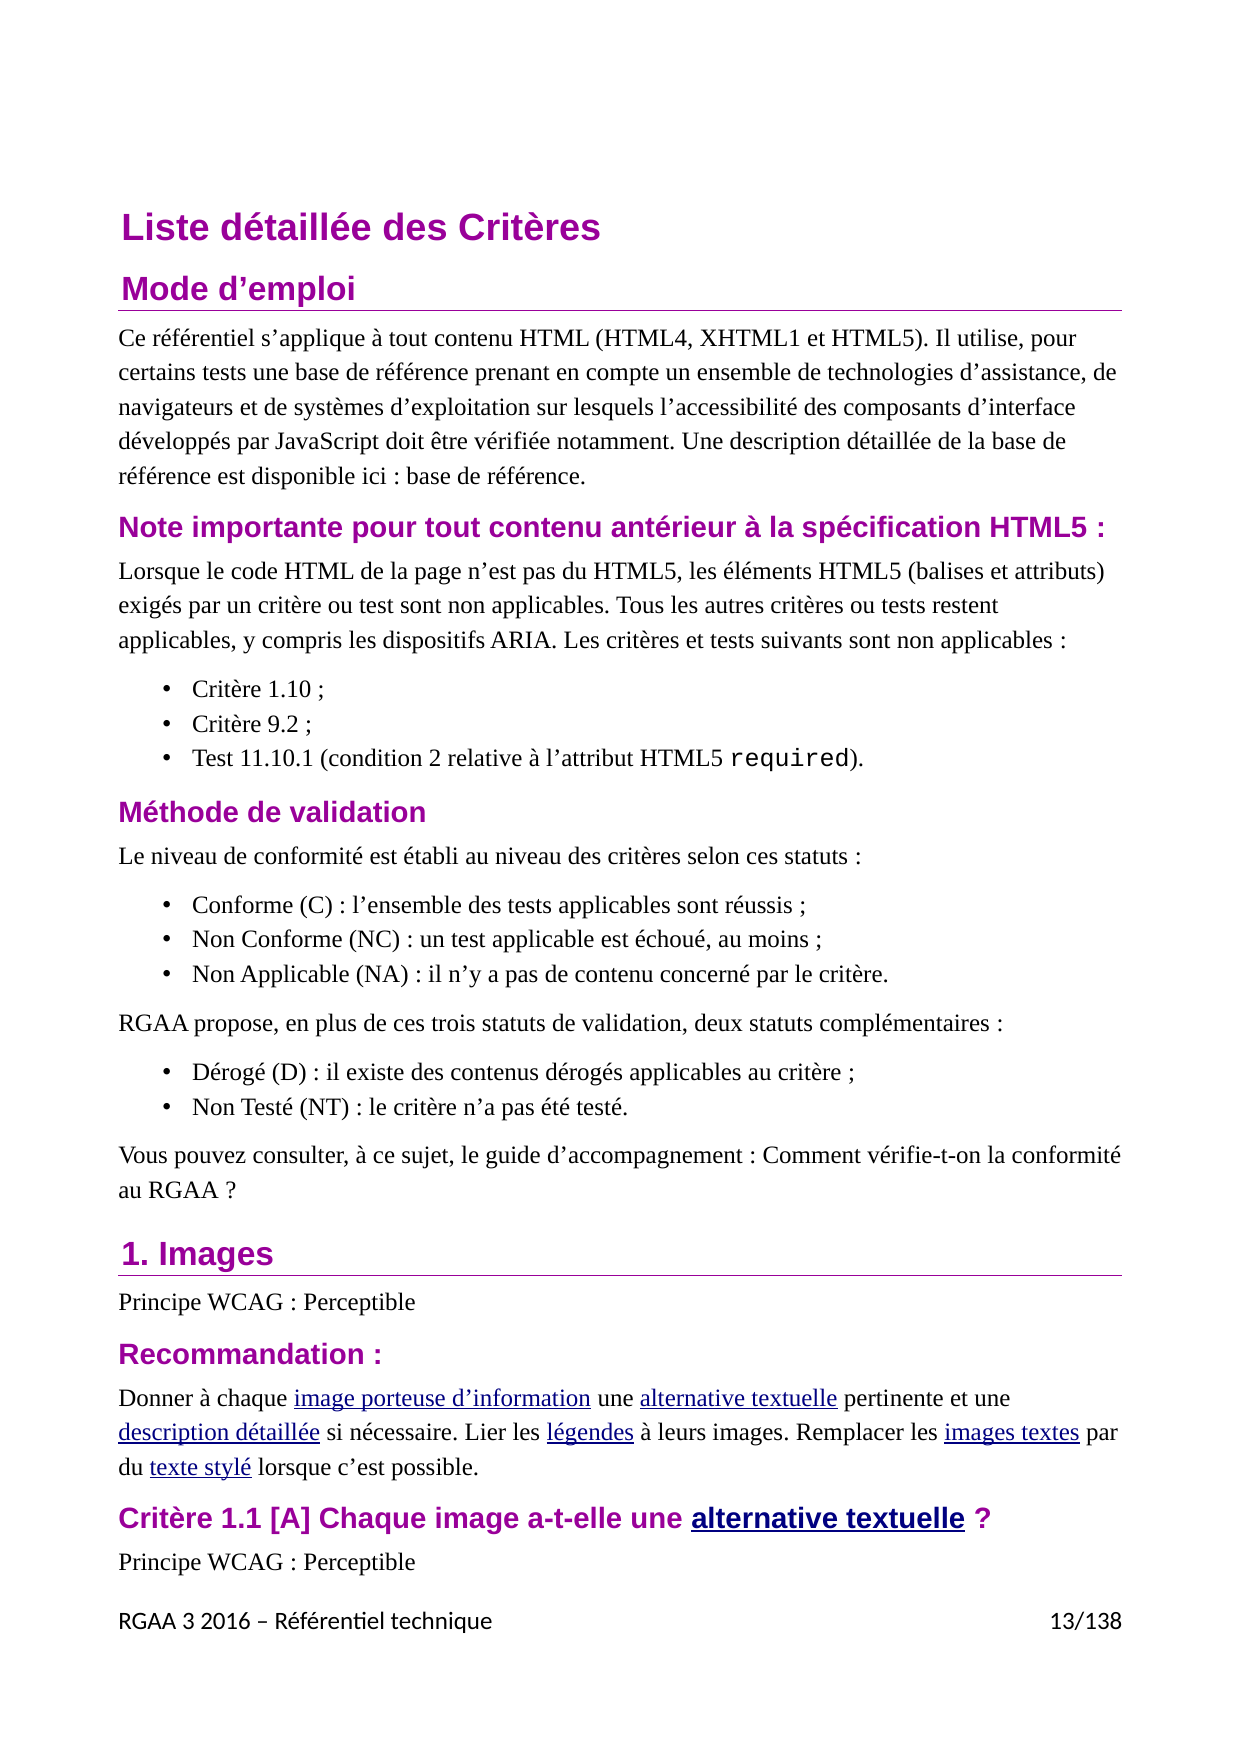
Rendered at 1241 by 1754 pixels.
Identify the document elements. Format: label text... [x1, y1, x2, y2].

subtitle Méthode de validation [118, 795, 1122, 828]
list Critère 1.10 ; [162, 674, 1122, 703]
list Dérogé (D) : il existe des contenus dérogés applicables au critère ; [162, 1057, 1122, 1086]
text Ce référentiel s’applique à tout contenu HTML (HTML4, XHTML1 et HTML5). Il utilise, pour certains tests une base de référence prenant en compte un ensemble de technologies d’assistance, de navigateurs et de systèmes d’exploitation sur lesquels l’accessibilité des composants d’interface développés par JavaScript doit être vérifiée notamment. Une description détaillée de la base de référence est disponible ici : base de référence. [118, 323, 1122, 489]
subtitle Recommandation : [118, 1337, 1122, 1370]
list Non Testé (NT) : le critère n’a pas été testé. [162, 1092, 1122, 1120]
list Non Conforme (NC) : un test applicable est échoué, au moins ; [162, 924, 1122, 953]
list Test 11.10.1 (condition 2 relative à l’attribut HTML5 required). [162, 743, 1122, 774]
text Principe WCAG : Perceptible [118, 1287, 1122, 1316]
text RGAA propose, en plus de ces trois statuts de validation, deux statuts complémentaires : [118, 1008, 1122, 1037]
text Le niveau de conformité est établi au niveau des critères selon ces statuts : [118, 841, 1122, 870]
text Donner à chaque image porteuse d’information une alternative textuelle pertinente et une description détaillée si nécessaire. Lier les légendes à leurs images. Remplacer les images textes par du texte stylé lorsque c’est possible. [118, 1383, 1122, 1481]
list Conforme (C) : l’ensemble des tests applicables sont réussis ; [162, 890, 1122, 919]
text Principe WCAG : Perceptible [118, 1547, 1122, 1576]
subtitle Note importante pour tout contenu antérieur à la spécification HTML5 : [118, 510, 1122, 544]
list Critère 9.2 ; [162, 709, 1122, 737]
text Vous pouvez consulter, à ce sujet, le guide d’accompagnement : Comment vérifie-t-on la conformité au RGAA ? [118, 1141, 1122, 1204]
subtitle Liste détaillée des Critères [118, 201, 1122, 248]
text Lorsque le code HTML de la page n’est pas du HTML5, les éléments HTML5 (balises et attributs) exigés par un critère ou test sont non applicables. Tous les autres critères ou tests restent applicables, y compris les dispositifs ARIA. Les critères et tests suivants sont non applicables : [118, 556, 1122, 654]
subtitle Mode d’emploi [118, 266, 1122, 310]
list Non Applicable (NA) : il n’y a pas de contenu concerné par le critère. [162, 959, 1122, 988]
subtitle 1. Images [118, 1230, 1122, 1275]
subtitle Critère 1.1 [A] Chaque image a-t-elle une alternative textuelle ? [118, 1501, 1122, 1534]
